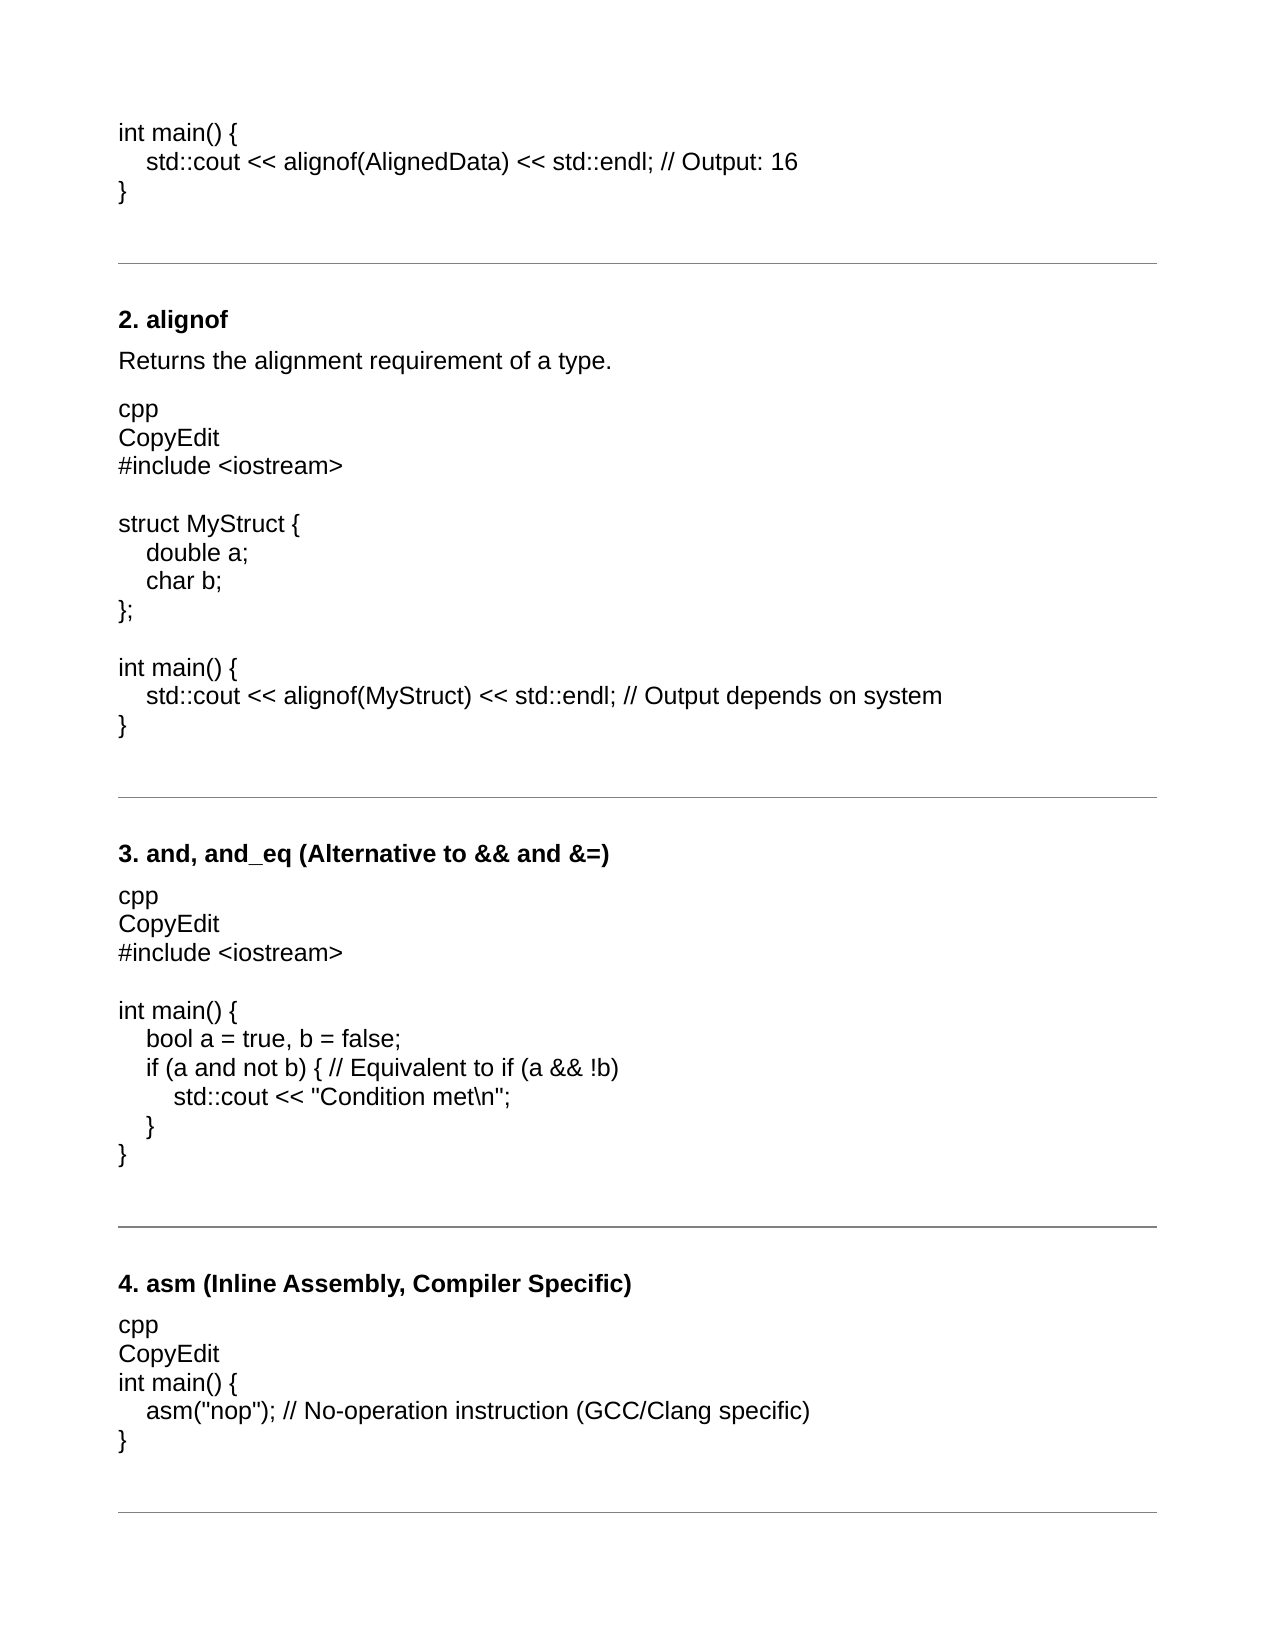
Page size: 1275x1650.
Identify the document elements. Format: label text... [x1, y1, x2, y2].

text CopyEdit [118, 1339, 1157, 1368]
subtitle 2. alignof [118, 305, 1157, 334]
text cpp [118, 394, 1157, 423]
text cpp [118, 881, 1157, 909]
text int main() { [118, 996, 1157, 1024]
text CopyEdit [118, 909, 1157, 938]
text #include <iostream> [118, 451, 1157, 480]
text int main() { [118, 1368, 1157, 1396]
text } [118, 1139, 1157, 1168]
text bool a = true, b = false; [118, 1024, 1157, 1053]
text int main() { [118, 118, 1157, 147]
text asm("nop"); // No-operation instruction (GCC/Clang specific) [118, 1396, 1157, 1425]
text #include <iostream> [118, 938, 1157, 967]
text struct MyStruct { [118, 509, 1157, 538]
text Returns the alignment requirement of a type. [118, 346, 1157, 375]
text } [118, 1111, 1157, 1139]
subtitle 4. asm (Inline Assembly, Compiler Specific) [118, 1269, 1157, 1298]
text } [118, 1425, 1157, 1454]
text double a; [118, 538, 1157, 566]
text CopyEdit [118, 423, 1157, 451]
text }; [118, 595, 1157, 624]
text } [118, 710, 1157, 739]
text } [118, 176, 1157, 204]
text std::cout << "Condition met\n"; [118, 1082, 1157, 1111]
text if (a and not b) { // Equivalent to if (a && !b) [118, 1053, 1157, 1082]
subtitle 3. and, and_eq (Alternative to && and &=) [118, 839, 1157, 868]
text std::cout << alignof(AlignedData) << std::endl; // Output: 16 [118, 147, 1157, 176]
text cpp [118, 1310, 1157, 1339]
text std::cout << alignof(MyStruct) << std::endl; // Output depends on system [118, 681, 1157, 710]
text char b; [118, 566, 1157, 595]
text int main() { [118, 653, 1157, 681]
